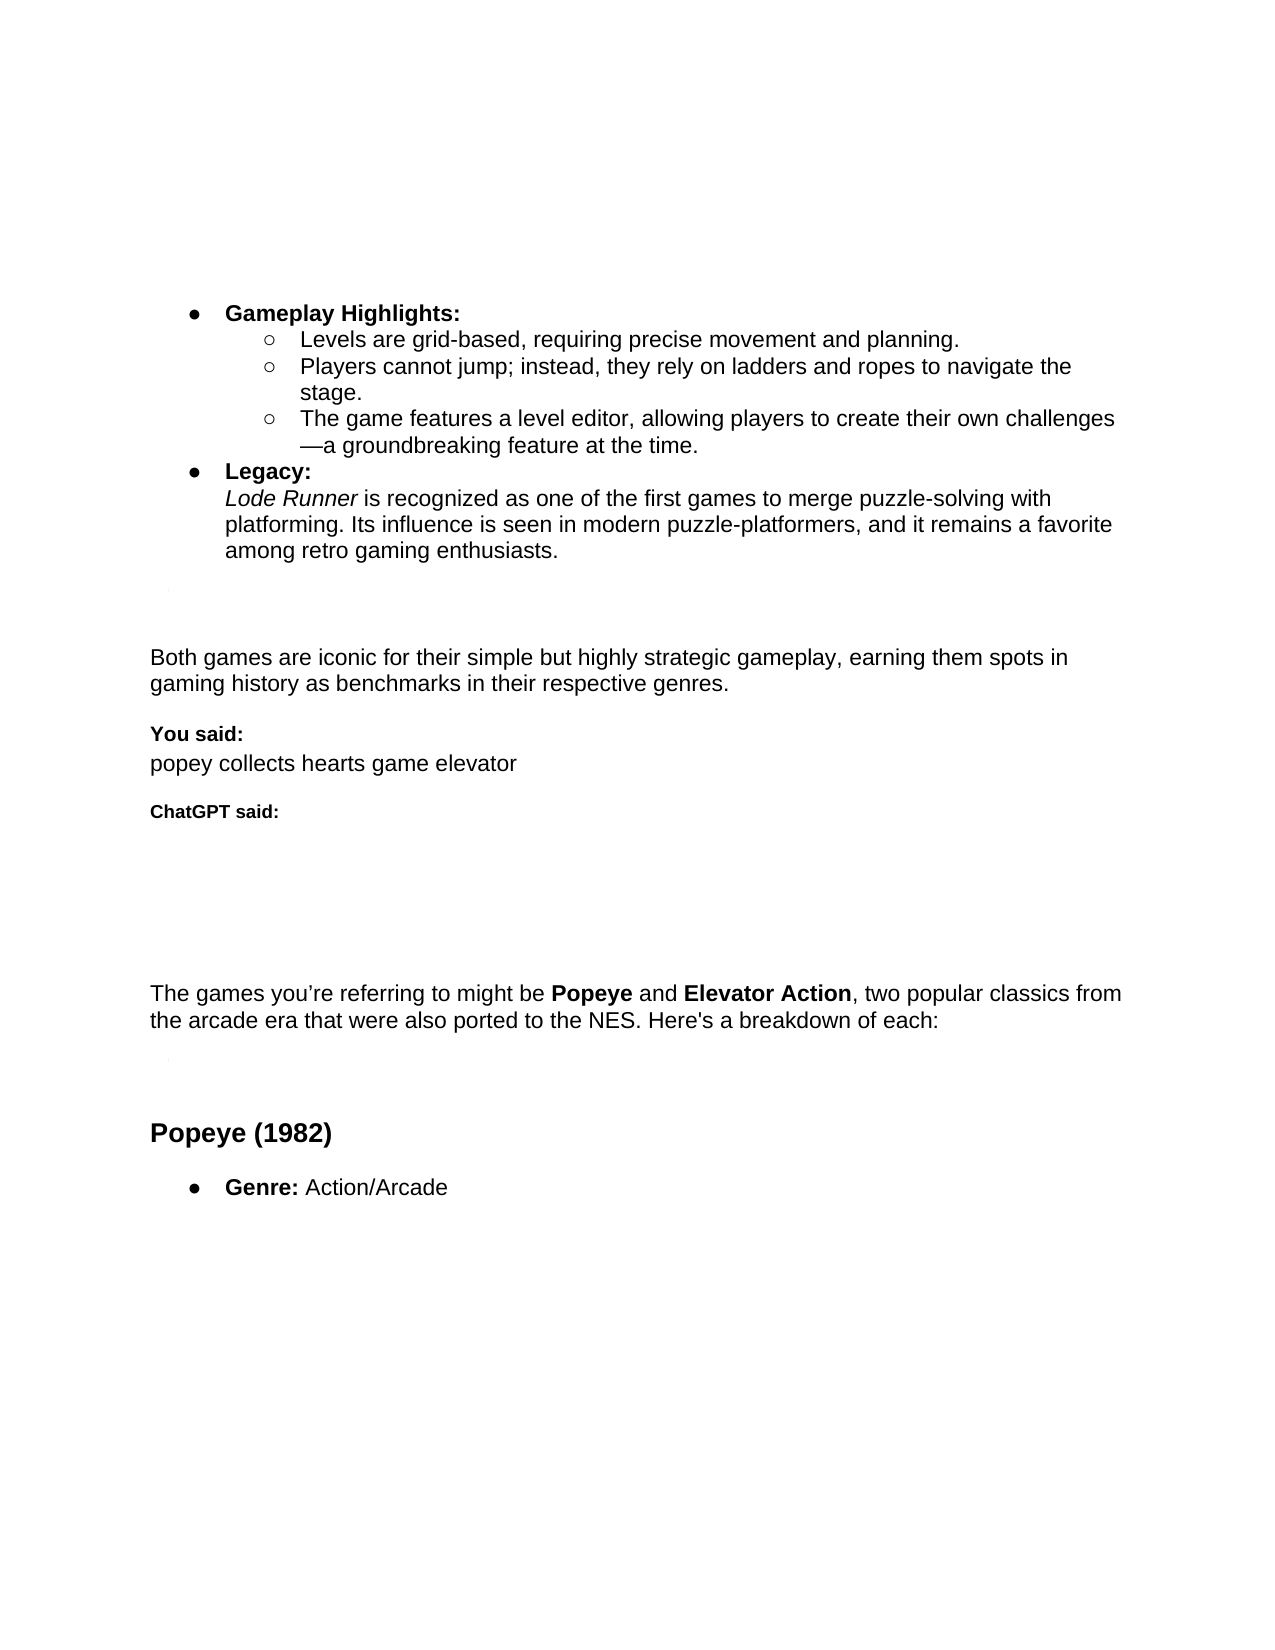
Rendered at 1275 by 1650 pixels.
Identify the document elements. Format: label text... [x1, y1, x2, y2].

list Genre: Action/Arcade [187, 1173, 1125, 1200]
text The games you’re referring to might be Popeye and Elevator Action, two popular classics from the arcade era that were also ported to the NES. Here's a breakdown of each: [150, 980, 1125, 1033]
subtitle ChatGPT said: [150, 801, 1125, 822]
list Players cannot jump; instead, they rely on ladders and ropes to navigate the stage. [262, 353, 1125, 405]
list Levels are grid-based, requiring precise movement and planning. [262, 326, 1125, 353]
list The game features a level editor, allowing players to create their own challenges—a groundbreaking feature at the time. [262, 405, 1125, 458]
list Legacy: Lode Runner is recognized as one of the first games to merge puzzle-solving with platforming. Its influence is seen in modern puzzle-platformers, and it remains a favorite among retro gaming enthusiasts. [187, 458, 1125, 563]
subtitle Popeye (1982) [150, 1117, 1125, 1148]
list Gameplay Highlights: [187, 300, 1125, 326]
subtitle You said: [150, 721, 1125, 745]
picture [150, 826, 275, 952]
text popey collects hearts game elevator [150, 749, 1125, 776]
text Both games are iconic for their simple but highly strategic gameplay, earning them spots in gaming history as benchmarks in their respective genres. [150, 644, 1125, 696]
